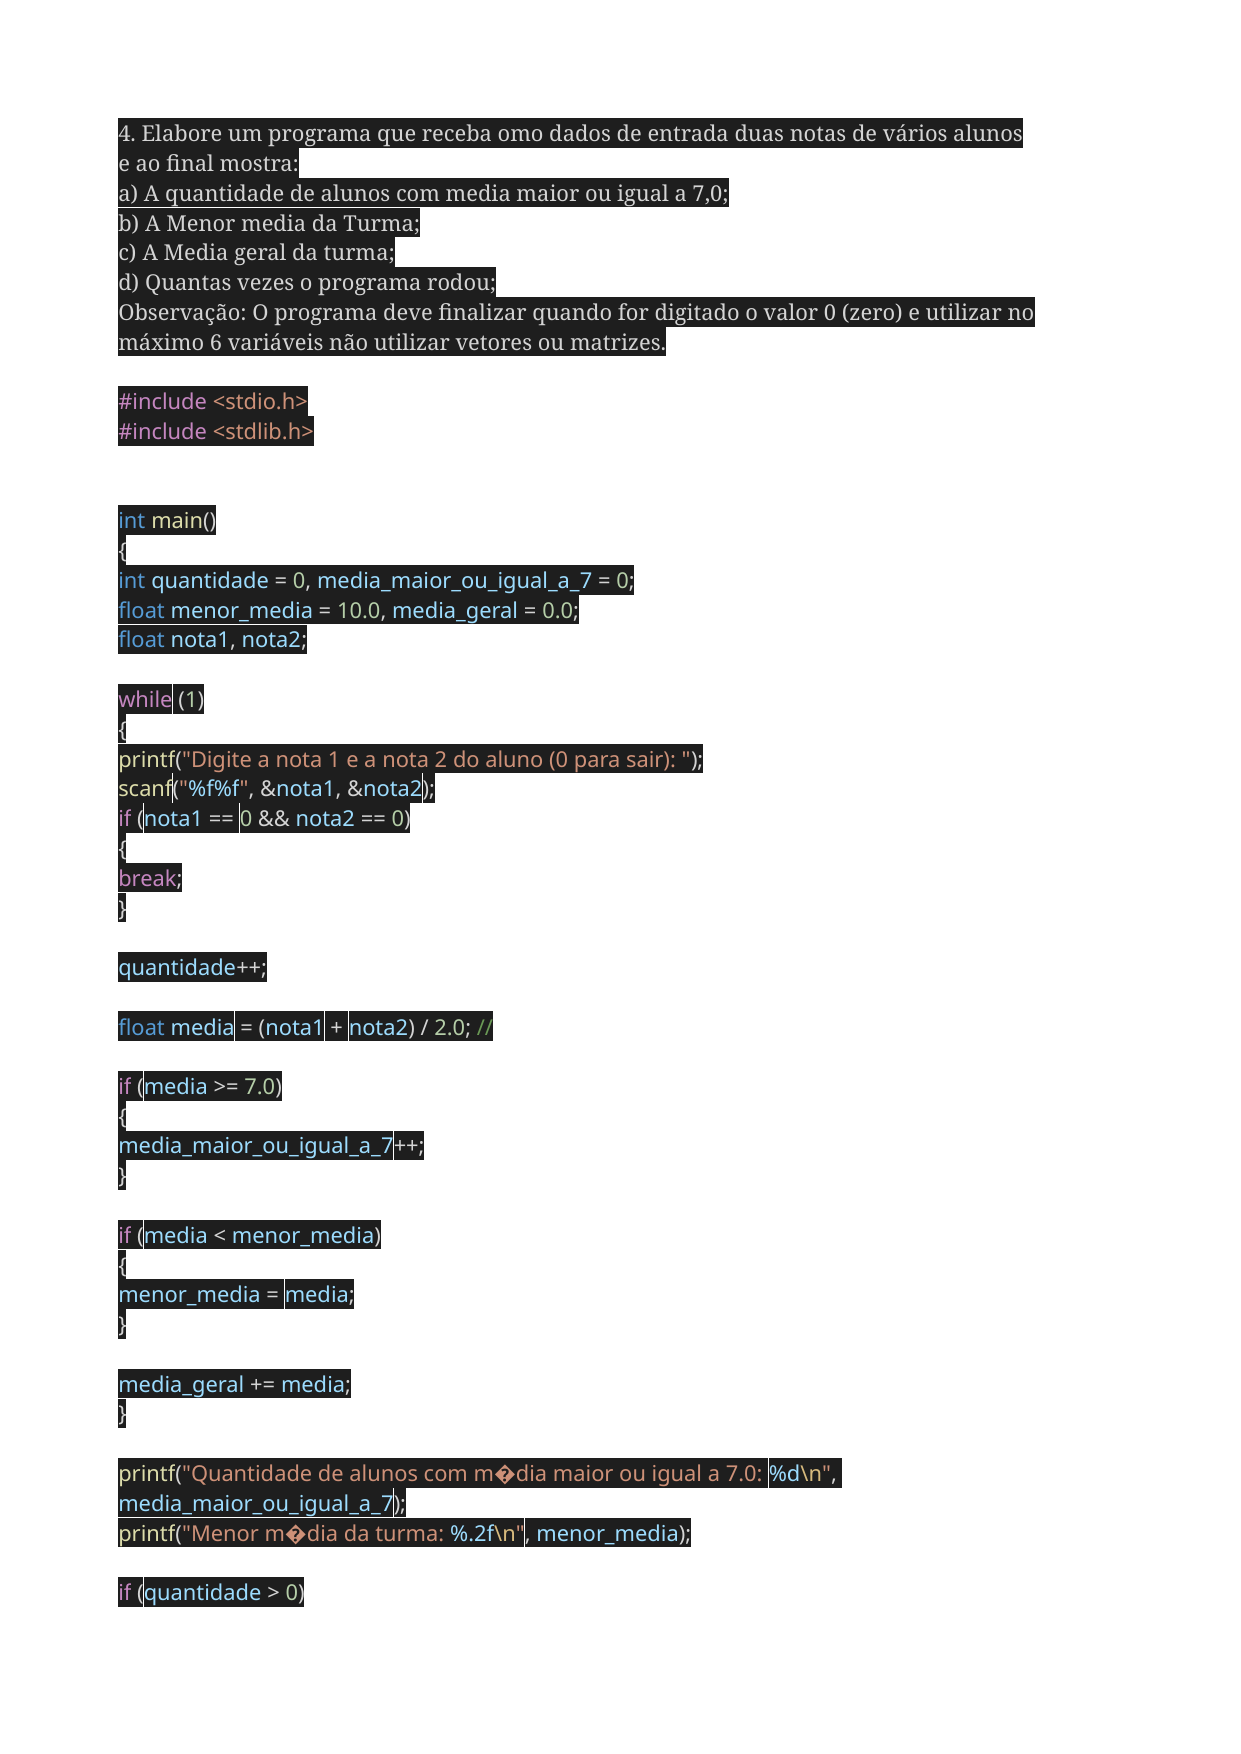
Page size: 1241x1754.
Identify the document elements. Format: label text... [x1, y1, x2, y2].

text { [118, 833, 1122, 863]
text { [118, 1249, 1122, 1279]
text media_geral += media; [118, 1369, 1122, 1398]
text quantidade++; [118, 952, 1122, 982]
text #include <stdlib.h> [118, 416, 1122, 446]
text } [118, 1398, 1122, 1428]
text int main() [118, 505, 1122, 535]
text printf("Quantidade de alunos com m�dia maior ou igual a 7.0: %d\n", media_maior_ou_igual_a_7); [118, 1458, 1122, 1517]
text float nota1, nota2; [118, 624, 1122, 654]
text } [118, 1309, 1122, 1339]
text int quantidade = 0, media_maior_ou_igual_a_7 = 0; [118, 565, 1122, 595]
text { [118, 535, 1122, 565]
text #include <stdio.h> [118, 386, 1122, 416]
text break; [118, 863, 1122, 892]
text } [118, 892, 1122, 922]
text { [118, 714, 1122, 743]
text printf("Digite a nota 1 e a nota 2 do aluno (0 para sair): "); [118, 743, 1122, 773]
text while (1) [118, 684, 1122, 714]
text } [118, 1160, 1122, 1190]
text { [118, 1101, 1122, 1131]
text if (nota1 == 0 && nota2 == 0) [118, 803, 1122, 833]
text 4. Elabore um programa que receba omo dados de entrada duas notas de vários alunos e ao final mostra: a) A quantidade de alunos com media maior ou igual a 7,0; b) A Menor media da Turma; c) A Media geral da turma; d) Quantas vezes o programa rodou; Observação: O programa deve finalizar quando for digitado o valor 0 (zero) e utilizar no máximo 6 variáveis não utilizar vetores ou matrizes. [118, 118, 1122, 356]
text if (media < menor_media) [118, 1220, 1122, 1249]
text menor_media = media; [118, 1279, 1122, 1309]
text media_maior_ou_igual_a_7++; [118, 1131, 1122, 1160]
text float menor_media = 10.0, media_geral = 0.0; [118, 595, 1122, 624]
text if (media >= 7.0) [118, 1071, 1122, 1101]
text scanf("%f%f", &nota1, &nota2); [118, 773, 1122, 803]
text float media = (nota1 + nota2) / 2.0; // [118, 1011, 1122, 1041]
text if (quantidade > 0) [118, 1577, 1122, 1607]
text printf("Menor m�dia da turma: %.2f\n", menor_media); [118, 1517, 1122, 1547]
